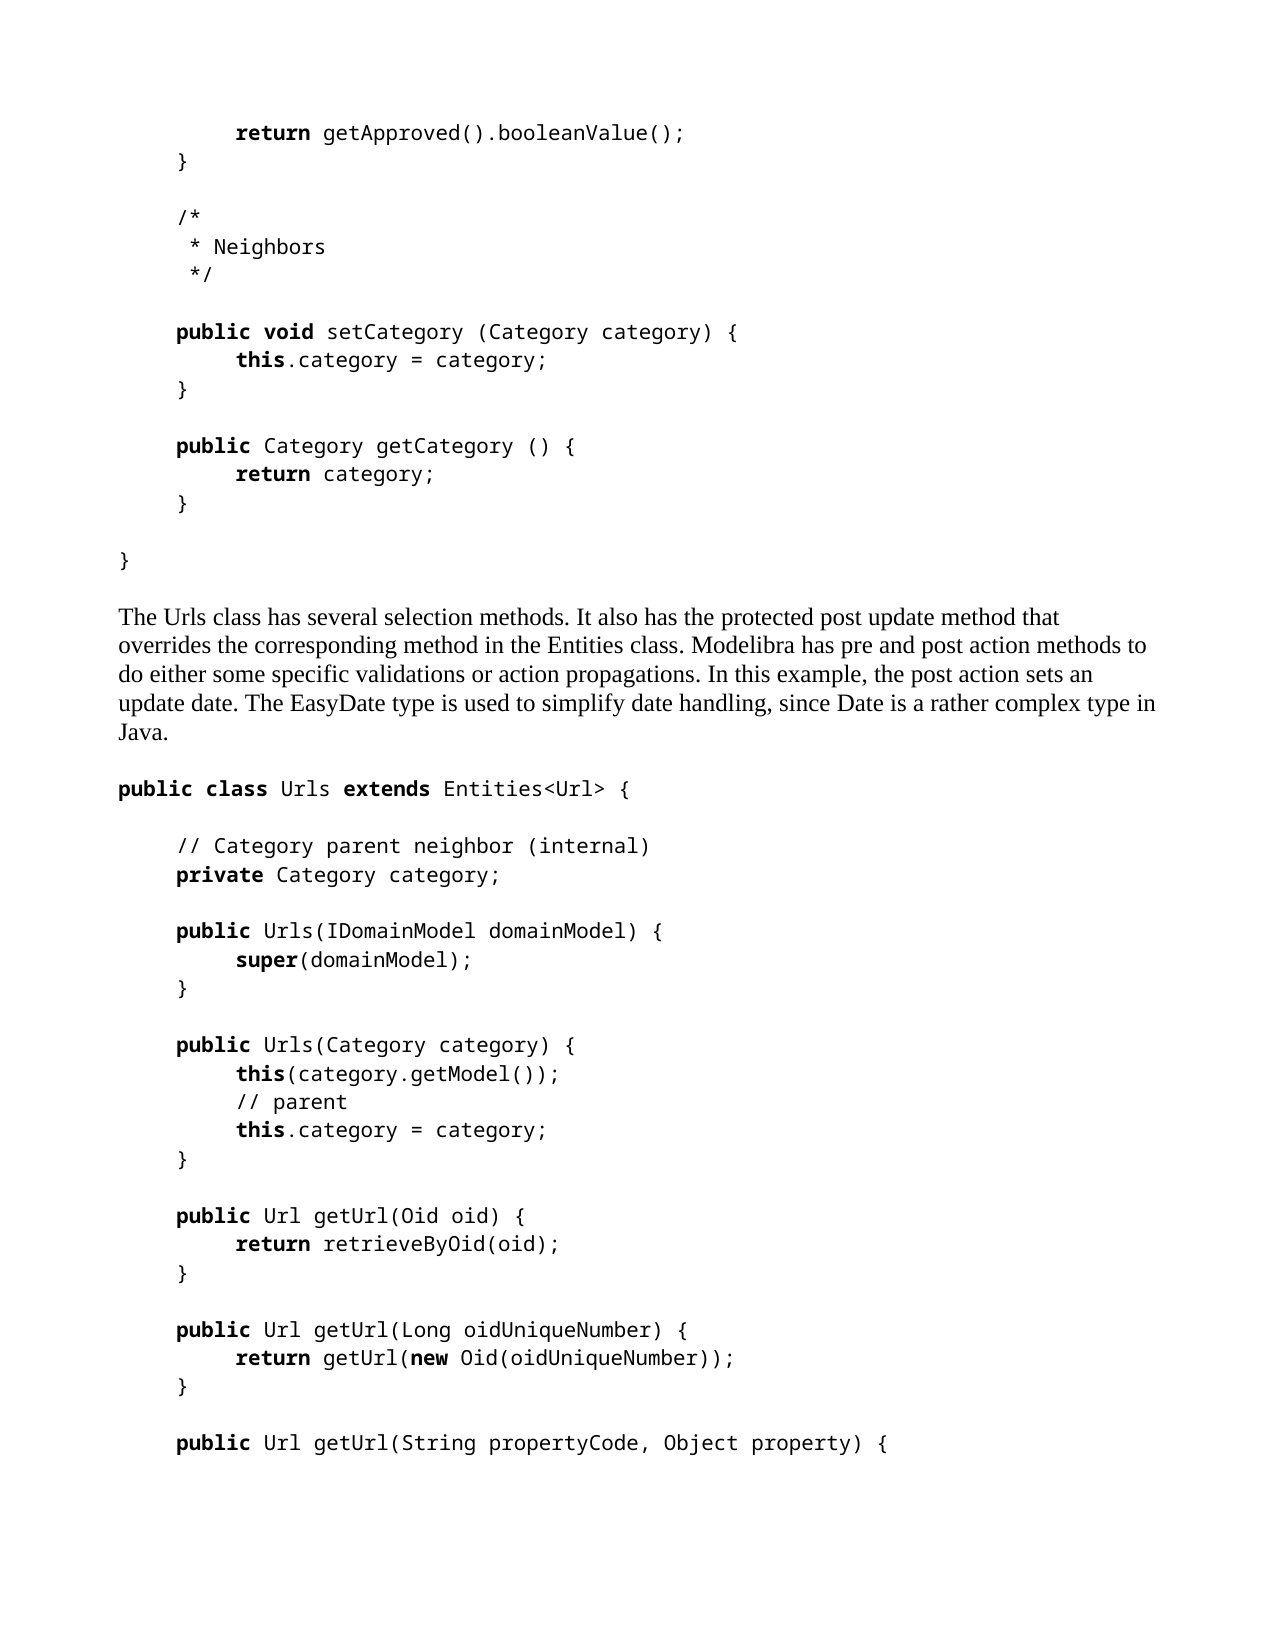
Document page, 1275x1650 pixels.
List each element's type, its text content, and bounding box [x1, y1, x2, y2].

text public class Urls extends Entities<Url> { [118, 774, 1157, 803]
text return getUrl(new Oid(oidUniqueNumber)); [118, 1343, 1157, 1372]
text } [118, 1258, 1157, 1286]
text public Urls(IDomainModel domainModel) { [118, 917, 1157, 945]
text // Category parent neighbor (internal) [118, 831, 1157, 860]
text } [118, 1372, 1157, 1400]
text } [118, 374, 1157, 402]
text return category; [118, 459, 1157, 488]
text this(category.getModel()); [118, 1059, 1157, 1087]
text The Urls class has several selection methods. It also has the protected post update method that overrides the corresponding method in the Entities class. Modelibra has pre and post action methods to do either some specific validations or action propagations. In this example, the post action sets an update date. The EasyDate type is used to simplify date handling, since Date is a rather complex type in Java. [118, 602, 1157, 746]
text private Category category; [118, 860, 1157, 888]
text return retrieveByOid(oid); [118, 1229, 1157, 1258]
text * Neighbors [118, 232, 1157, 260]
text return getApproved().booleanValue(); [118, 118, 1157, 147]
text } [118, 147, 1157, 175]
text */ [118, 260, 1157, 289]
text public Urls(Category category) { [118, 1030, 1157, 1059]
text // parent [118, 1087, 1157, 1116]
text } [118, 973, 1157, 1002]
text /* [118, 203, 1157, 232]
text public Category getCategory () { [118, 431, 1157, 459]
text super(domainModel); [118, 945, 1157, 973]
text public void setCategory (Category category) { [118, 317, 1157, 346]
text } [118, 1144, 1157, 1172]
text } [118, 545, 1157, 573]
text public Url getUrl(String propertyCode, Object property) { [118, 1428, 1157, 1457]
text this.category = category; [118, 346, 1157, 374]
text public Url getUrl(Oid oid) { [118, 1201, 1157, 1229]
text } [118, 488, 1157, 516]
text this.category = category; [118, 1116, 1157, 1144]
text public Url getUrl(Long oidUniqueNumber) { [118, 1315, 1157, 1343]
